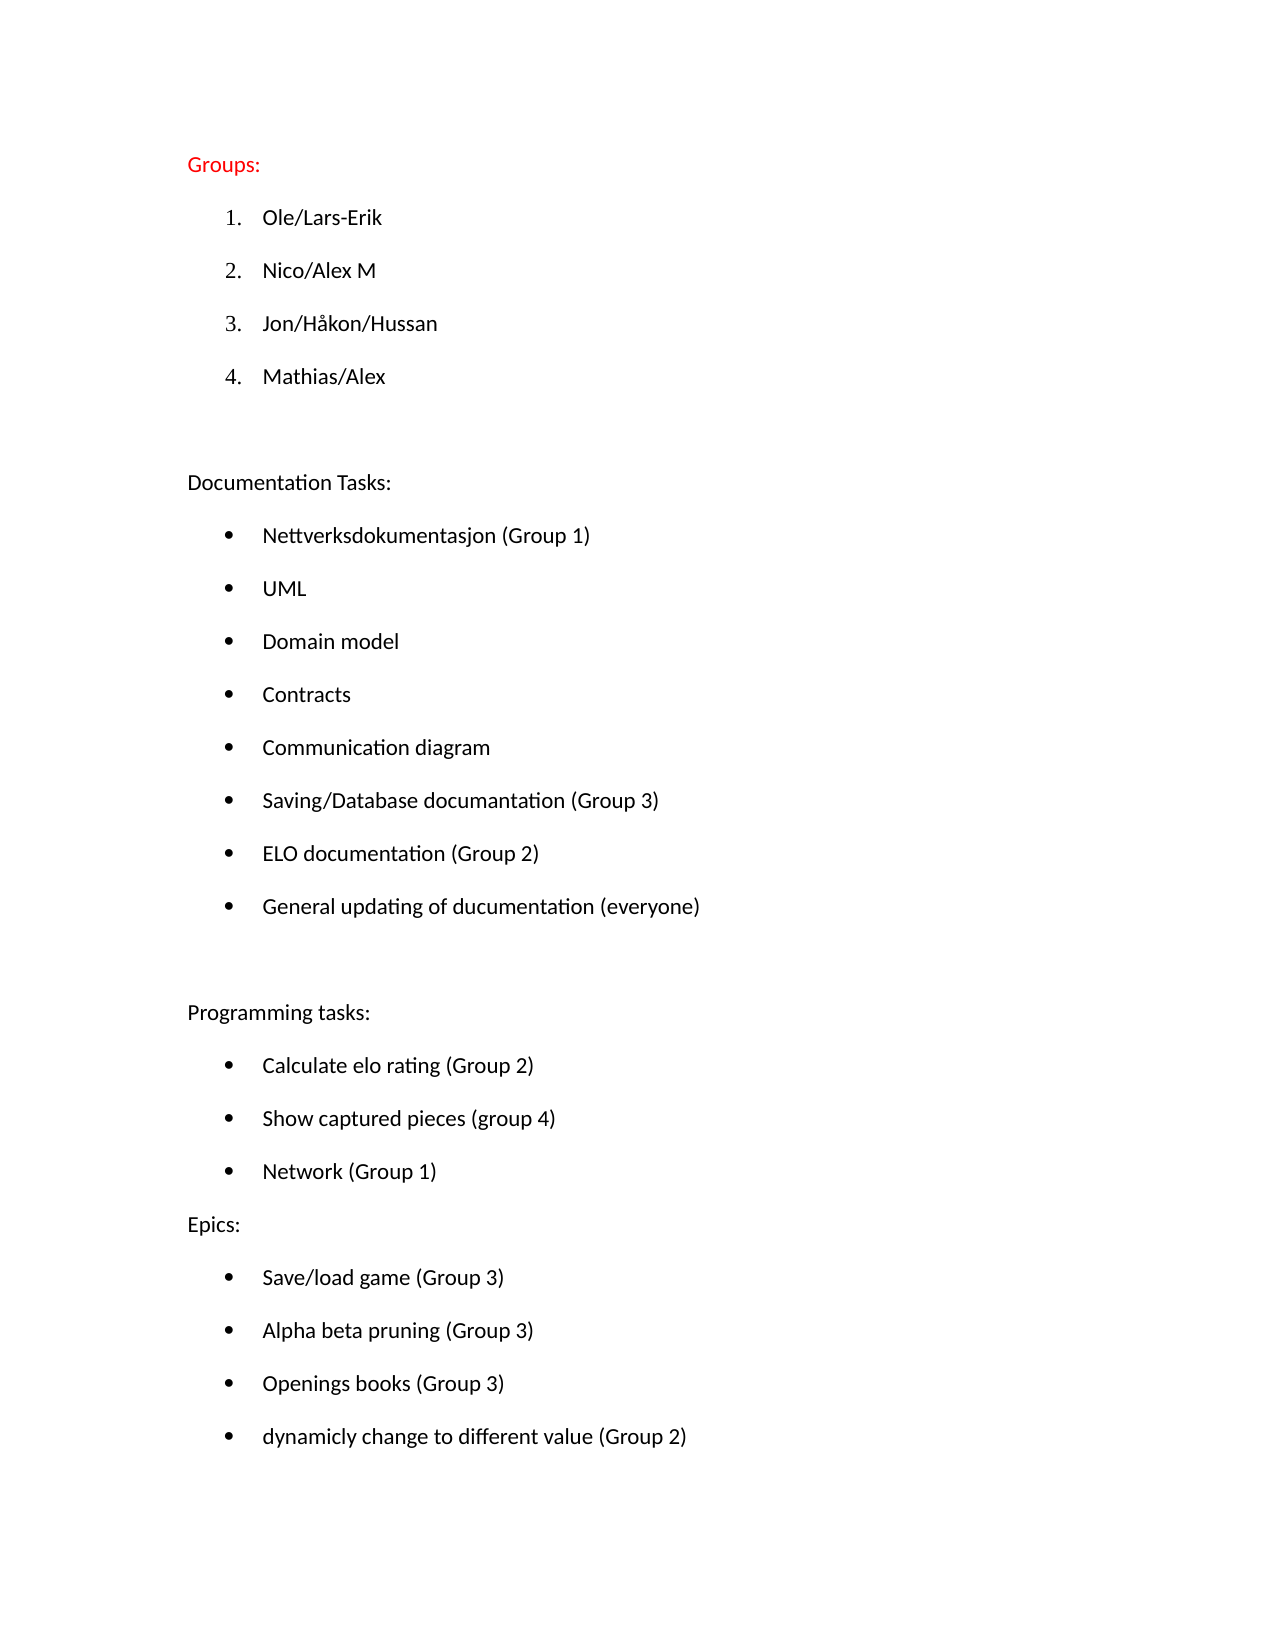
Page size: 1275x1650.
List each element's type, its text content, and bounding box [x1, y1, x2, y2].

list Calculate elo rating (Group 2) [225, 1051, 1087, 1079]
list Alpha beta pruning (Group 3) [225, 1316, 1087, 1344]
text Programming tasks: [187, 998, 1087, 1026]
list ELO documentation (Group 2) [225, 839, 1087, 867]
list Mathias/Alex [225, 362, 1087, 390]
list Contracts [225, 680, 1087, 708]
list Ole/Lars-Erik [225, 203, 1087, 231]
list Show captured pieces (group 4) [225, 1104, 1087, 1132]
list dynamicly change to different value (Group 2) [225, 1422, 1087, 1451]
list Jon/Håkon/Hussan [225, 309, 1087, 337]
list Domain model [225, 627, 1087, 655]
text Documentation Tasks: [187, 468, 1087, 496]
list Network (Group 1) [225, 1157, 1087, 1185]
list Nettverksdokumentasjon (Group 1) [225, 521, 1087, 549]
list UML [225, 574, 1087, 602]
list General updating of ducumentation (everyone) [225, 892, 1087, 920]
text Groups: [187, 150, 1087, 178]
list Save/load game (Group 3) [225, 1263, 1087, 1291]
list Communication diagram [225, 733, 1087, 761]
list Epics: [187, 1210, 1087, 1238]
list Openings books (Group 3) [225, 1369, 1087, 1397]
list Nico/Alex M [225, 256, 1087, 284]
list Saving/Database documantation (Group 3) [225, 786, 1087, 814]
